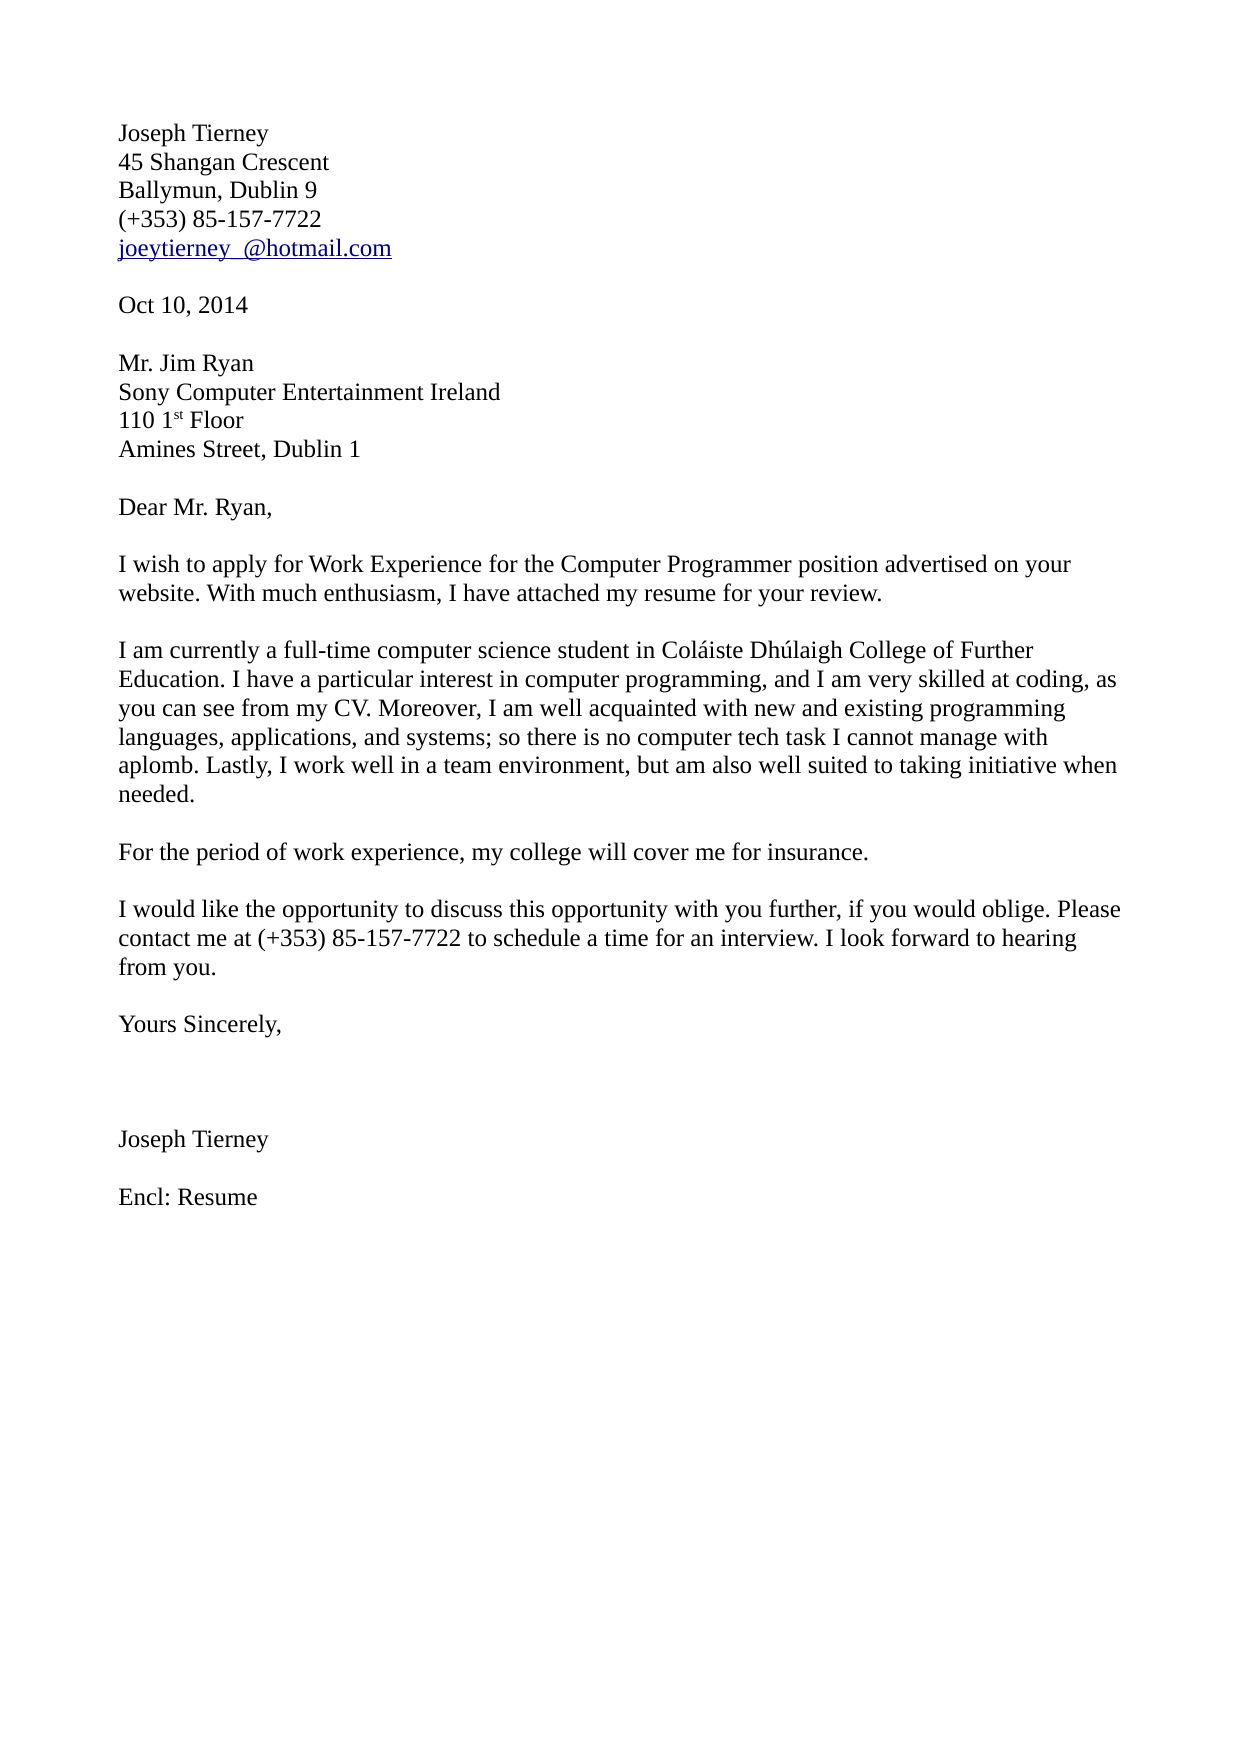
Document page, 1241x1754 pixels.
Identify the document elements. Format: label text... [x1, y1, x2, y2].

text Encl: Resume [118, 1182, 1122, 1211]
text 110 1st Floor [118, 406, 1122, 434]
text 45 Shangan Crescent [118, 147, 1122, 176]
text I wish to apply for Work Experience for the Computer Programmer position advertised on your website. With much enthusiasm, I have attached my resume for your review. [118, 549, 1122, 607]
text I am currently a full-time computer science student in Coláiste Dhúlaigh College of Further Education. I have a particular interest in computer programming, and I am very skilled at coding, as you can see from my CV. Moreover, I am well acquainted with new and existing programming languages, applications, and systems; so there is no computer tech task I cannot manage with aplomb. Lastly, I work well in a team environment, but am also well suited to taking initiative when needed. [118, 636, 1122, 808]
text (+353) 85-157-7722 [118, 204, 1122, 233]
text Joseph Tierney [118, 118, 1122, 147]
text Mr. Jim Ryan [118, 348, 1122, 377]
text Oct 10, 2014 [118, 291, 1122, 319]
text joeytierney_@hotmail.com [118, 233, 1122, 262]
text Sony Computer Entertainment Ireland [118, 377, 1122, 406]
text I would like the opportunity to discuss this opportunity with you further, if you would oblige. Please contact me at (+353) 85-157-7722 to schedule a time for an interview. I look forward to hearing from you. [118, 894, 1122, 981]
text For the period of work experience, my college will cover me for insurance. [118, 837, 1122, 866]
text Amines Street, Dublin 1 [118, 434, 1122, 463]
text Joseph Tierney [118, 1124, 1122, 1153]
text Ballymun, Dublin 9 [118, 176, 1122, 204]
text Dear Mr. Ryan, [118, 492, 1122, 521]
text Yours Sincerely, [118, 1009, 1122, 1038]
